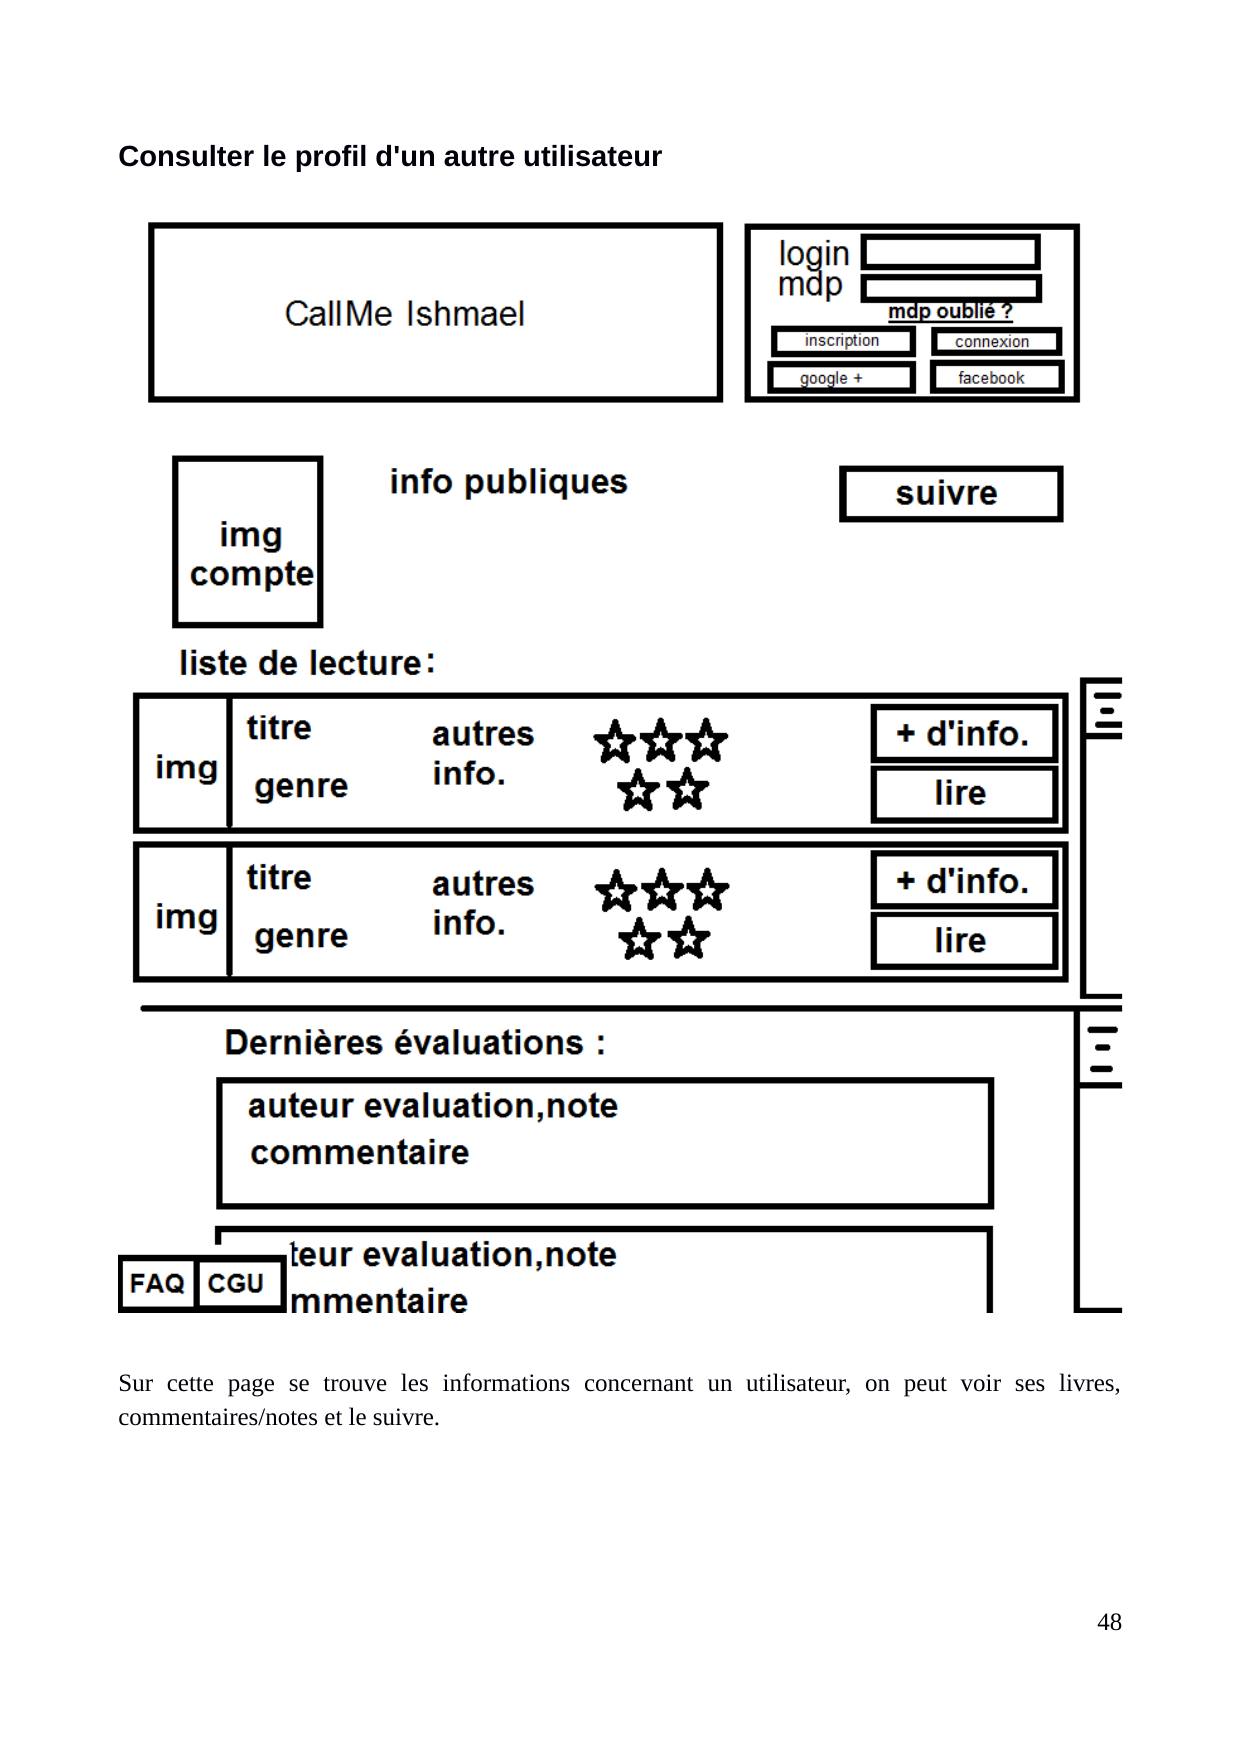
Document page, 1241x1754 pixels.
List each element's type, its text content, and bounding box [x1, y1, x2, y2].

picture [118, 201, 1123, 1313]
text Sur cette page se trouve les informations concernant un utilisateur, on peut voir ses livres, commentaires/notes et le suivre. [118, 1368, 1122, 1431]
subtitle Consulter le profil d'un autre utilisateur [118, 139, 1122, 172]
